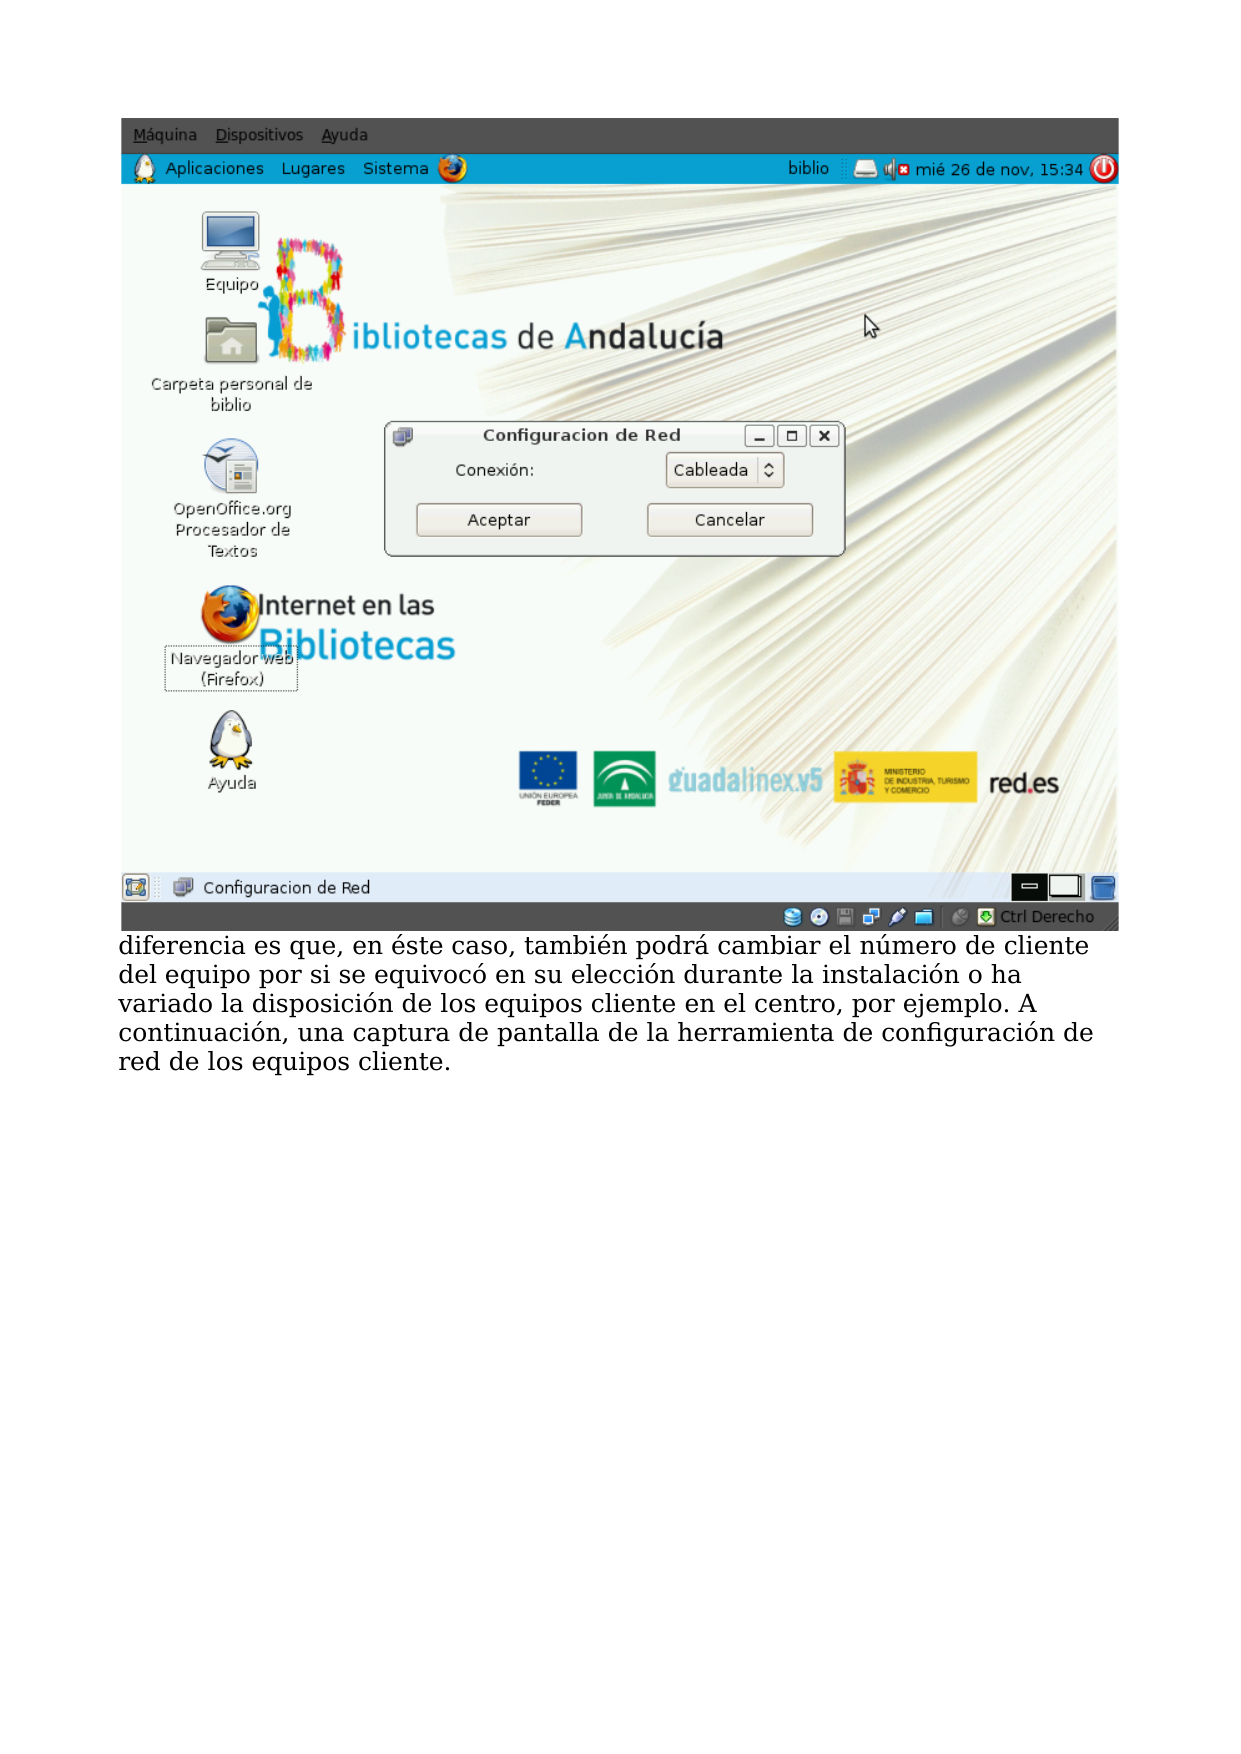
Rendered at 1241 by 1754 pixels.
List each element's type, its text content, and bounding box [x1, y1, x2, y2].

picture [121, 118, 1119, 931]
text diferencia es que, en éste caso, también podrá cambiar el número de cliente del equipo por si se equivocó en su elección durante la instalación o ha variado la disposición de los equipos cliente en el centro, por ejemplo. A continuación, una captura de pantalla de la herramienta de configuración de red de los equipos cliente. [118, 118, 1122, 1077]
